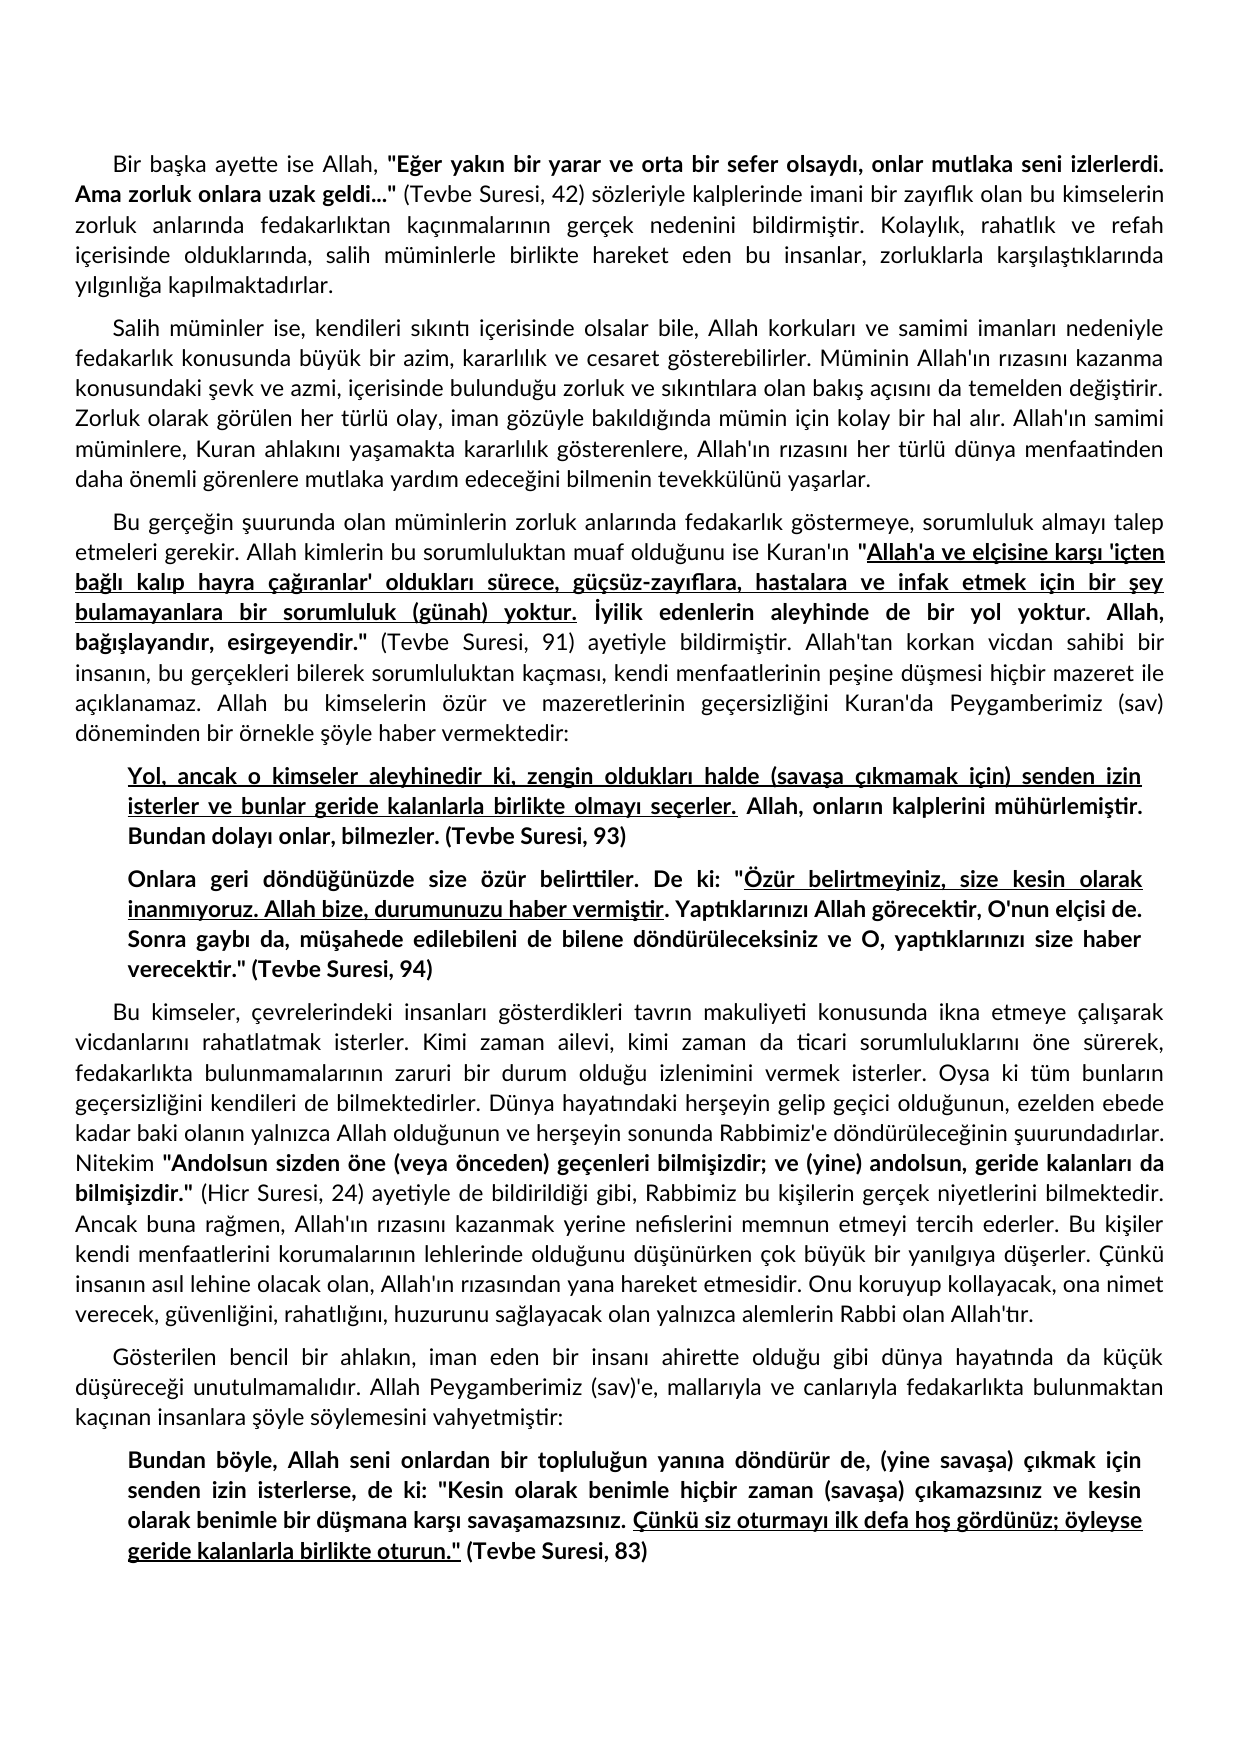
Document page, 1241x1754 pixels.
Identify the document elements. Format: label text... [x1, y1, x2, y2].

text Onlara geri döndüğünüzde size özür belirttiler. De ki: "Özür belirtmeyiniz, size kesin olarak inanmıyoruz. Allah bize, durumunuzu haber vermiştir. Yaptıklarınızı Allah görecektir, O'nun elçisi de. Sonra gaybı da, müşahede edilebileni de bilene döndürüleceksiniz ve O, yaptıklarınızı size haber verecektir." (Tevbe Suresi, 94) [127, 864, 1143, 983]
text Bu gerçeğin şuurunda olan müminlerin zorluk anlarında fedakarlık göstermeye, sorumluluk almayı talep etmeleri gerekir. Allah kimlerin bu sorumluluktan muaf olduğunu ise Kuran'ın "Allah'a ve elçisine karşı 'içten bağlı kalıp hayra çağıranlar' oldukları sürece, güçsüz-zayıflara, hastalara ve infak etmek için bir şey bulamayanlara bir sorumluluk (günah) yoktur. İyilik edenlerin aleyhinde de bir yol yoktur. Allah, bağışlayandır, esirgeyendir." (Tevbe Suresi, 91) ayetiyle bildirmiştir. Allah'tan korkan vicdan sahibi bir insanın, bu gerçekleri bilerek sorumluluktan kaçması, kendi menfaatlerinin peşine düşmesi hiçbir mazeret ile açıklanamaz. Allah bu kimselerin özür ve mazeretlerinin geçersizliğini Kuran'da Peygamberimiz (sav) döneminden bir örnekle şöyle haber vermektedir: [75, 507, 1165, 746]
text Bir başka ayette ise Allah, "Eğer yakın bir yarar ve orta bir sefer olsaydı, onlar mutlaka seni izlerlerdi. Ama zorluk onlara uzak geldi..." (Tevbe Suresi, 42) sözleriyle kalplerinde imani bir zayıflık olan bu kimselerin zorluk anlarında fedakarlıktan kaçınmalarının gerçek nedenini bildirmiştir. Kolaylık, rahatlık ve refah içerisinde olduklarında, salih müminlerle birlikte hareket eden bu insanlar, zorluklarla karşılaştıklarında yılgınlığa kapılmaktadırlar. [75, 150, 1165, 298]
text Yol, ancak o kimseler aleyhinedir ki, zengin oldukları halde (savaşa çıkmamak için) senden izin isterler ve bunlar geride kalanlarla birlikte olmayı seçerler. Allah, onların kalplerini mühürlemiştir. Bundan dolayı onlar, bilmezler. (Tevbe Suresi, 93) [127, 761, 1143, 849]
text Salih müminler ise, kendileri sıkıntı içerisinde olsalar bile, Allah korkuları ve samimi imanları nedeniyle fedakarlık konusunda büyük bir azim, kararlılık ve cesaret gösterebilirler. Müminin Allah'ın rızasını kazanma konusundaki şevk ve azmi, içerisinde bulunduğu zorluk ve sıkıntılara olan bakış açısını da temelden değiştirir. Zorluk olarak görülen her türlü olay, iman gözüyle bakıldığında mümin için kolay bir hal alır. Allah'ın samimi müminlere, Kuran ahlakını yaşamakta kararlılık gösterenlere, Allah'ın rızasını her türlü dünya menfaatinden daha önemli görenlere mutlaka yardım edeceğini bilmenin tevekkülünü yaşarlar. [75, 313, 1165, 492]
text Bu kimseler, çevrelerindeki insanları gösterdikleri tavrın makuliyeti konusunda ikna etmeye çalışarak vicdanlarını rahatlatmak isterler. Kimi zaman ailevi, kimi zaman da ticari sorumluluklarını öne sürerek, fedakarlıkta bulunmamalarının zaruri bir durum olduğu izlenimini vermek isterler. Oysa ki tüm bunların geçersizliğini kendileri de bilmektedirler. Dünya hayatındaki herşeyin gelip geçici olduğunun, ezelden ebede kadar baki olanın yalnızca Allah olduğunun ve herşeyin sonunda Rabbimiz'e döndürüleceğinin şuurundadırlar. Nitekim "Andolsun sizden öne (veya önceden) geçenleri bilmişizdir; ve (yine) andolsun, geride kalanları da bilmişizdir." (Hicr Suresi, 24) ayetiyle de bildirildiği gibi, Rabbimiz bu kişilerin gerçek niyetlerini bilmektedir. Ancak buna rağmen, Allah'ın rızasını kazanmak yerine nefislerini memnun etmeyi tercih ederler. Bu kişiler kendi menfaatlerini korumalarının lehlerinde olduğunu düşünürken çok büyük bir yanılgıya düşerler. Çünkü insanın asıl lehine olacak olan, Allah'ın rızasından yana hareket etmesidir. Onu koruyup kollayacak, ona nimet verecek, güvenliğini, rahatlığını, huzurunu sağlayacak olan yalnızca alemlerin Rabbi olan Allah'tır. [75, 998, 1165, 1327]
text Gösterilen bencil bir ahlakın, iman eden bir insanı ahirette olduğu gibi dünya hayatında da küçük düşüreceği unutulmamalıdır. Allah Peygamberimiz (sav)'e, mallarıyla ve canlarıyla fedakarlıkta bulunmaktan kaçınan insanlara şöyle söylemesini vahyetmiştir: [75, 1343, 1165, 1431]
text Bundan böyle, Allah seni onlardan bir topluluğun yanına döndürür de, (yine savaşa) çıkmak için senden izin isterlerse, de ki: "Kesin olarak benimle hiçbir zaman (savaşa) çıkamazsınız ve kesin olarak benimle bir düşmana karşı savaşamazsınız. Çünkü siz oturmayı ilk defa hoş gördünüz; öyleyse geride kalanlarla birlikte oturun." (Tevbe Suresi, 83) [127, 1446, 1143, 1564]
